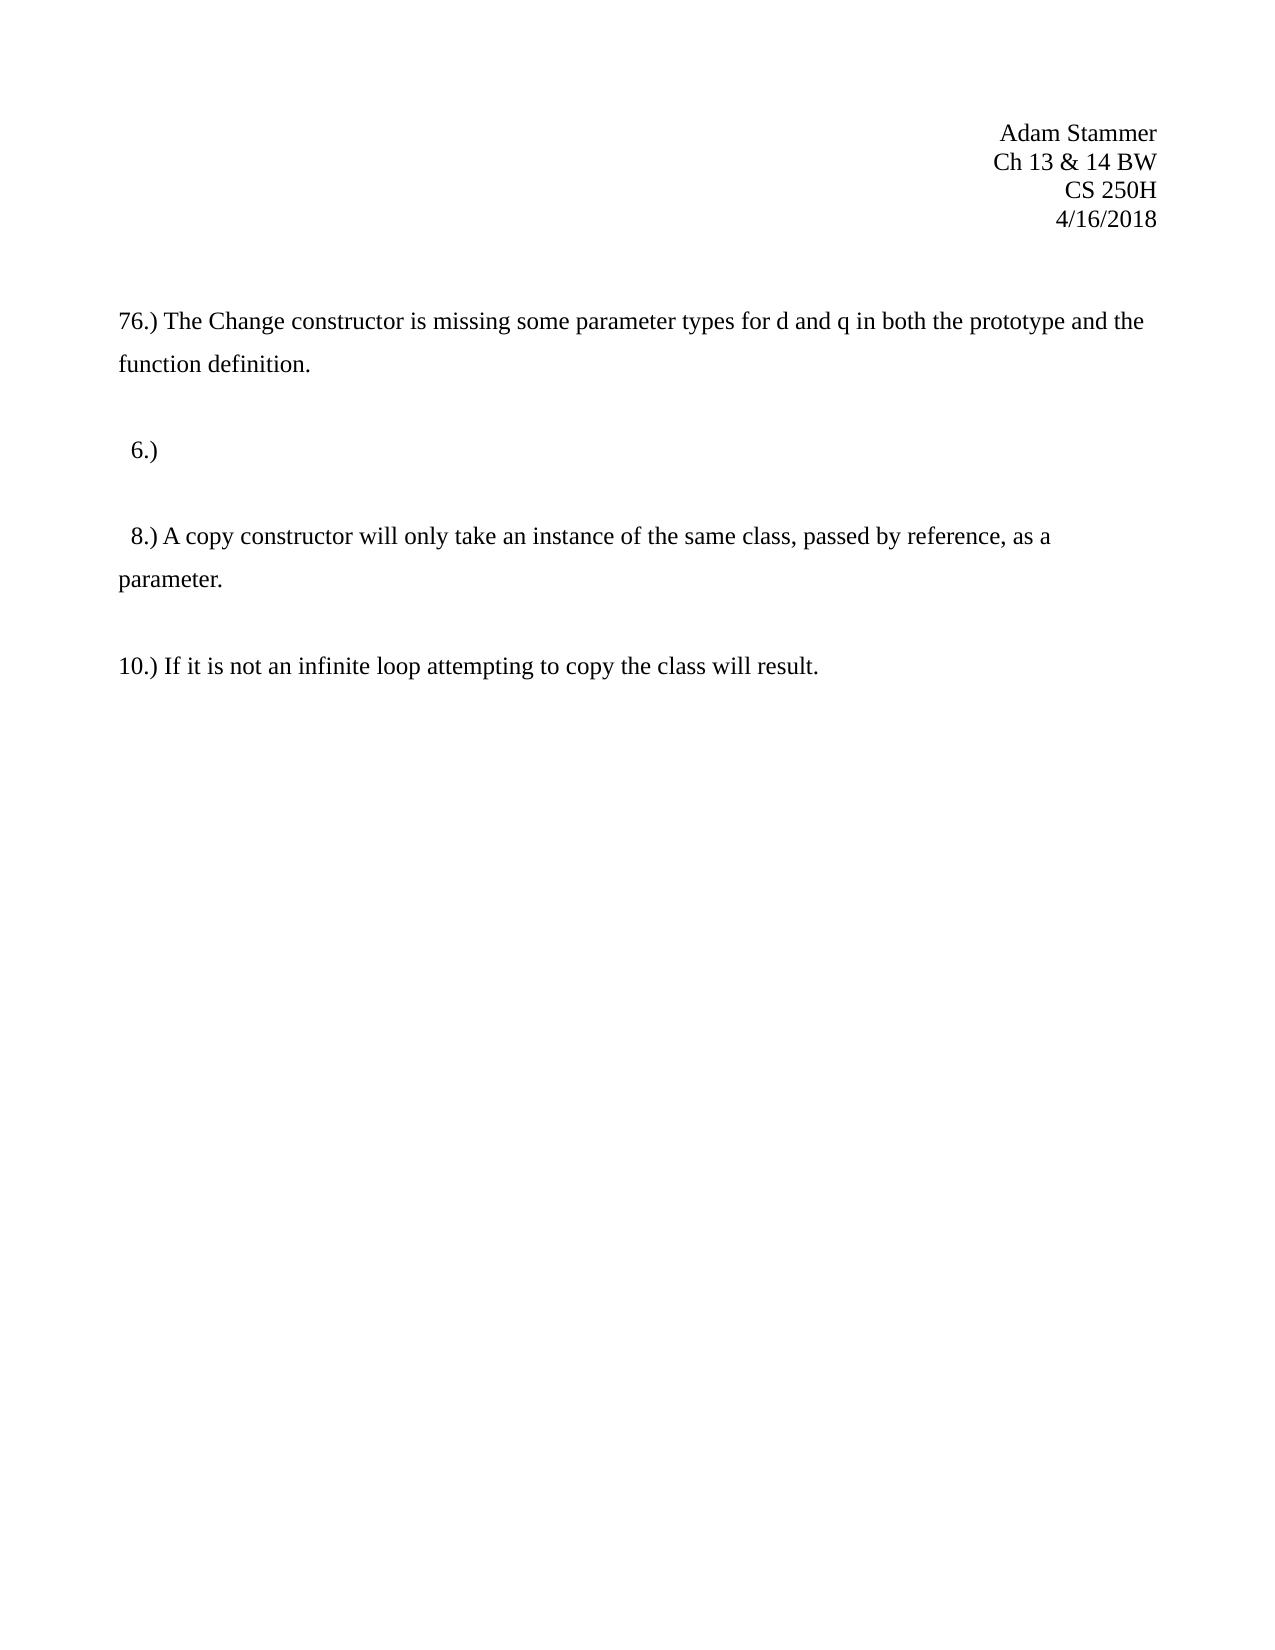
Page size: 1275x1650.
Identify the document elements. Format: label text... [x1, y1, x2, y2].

text 76.) The Change constructor is missing some parameter types for d and q in both the prototype and the function definition. [118, 306, 1157, 378]
text 10.) If it is not an infinite loop attempting to copy the class will result. [118, 651, 1157, 679]
text 6.) [118, 435, 1157, 464]
text 8.) A copy constructor will only take an instance of the same class, passed by reference, as a parameter. [118, 521, 1157, 593]
